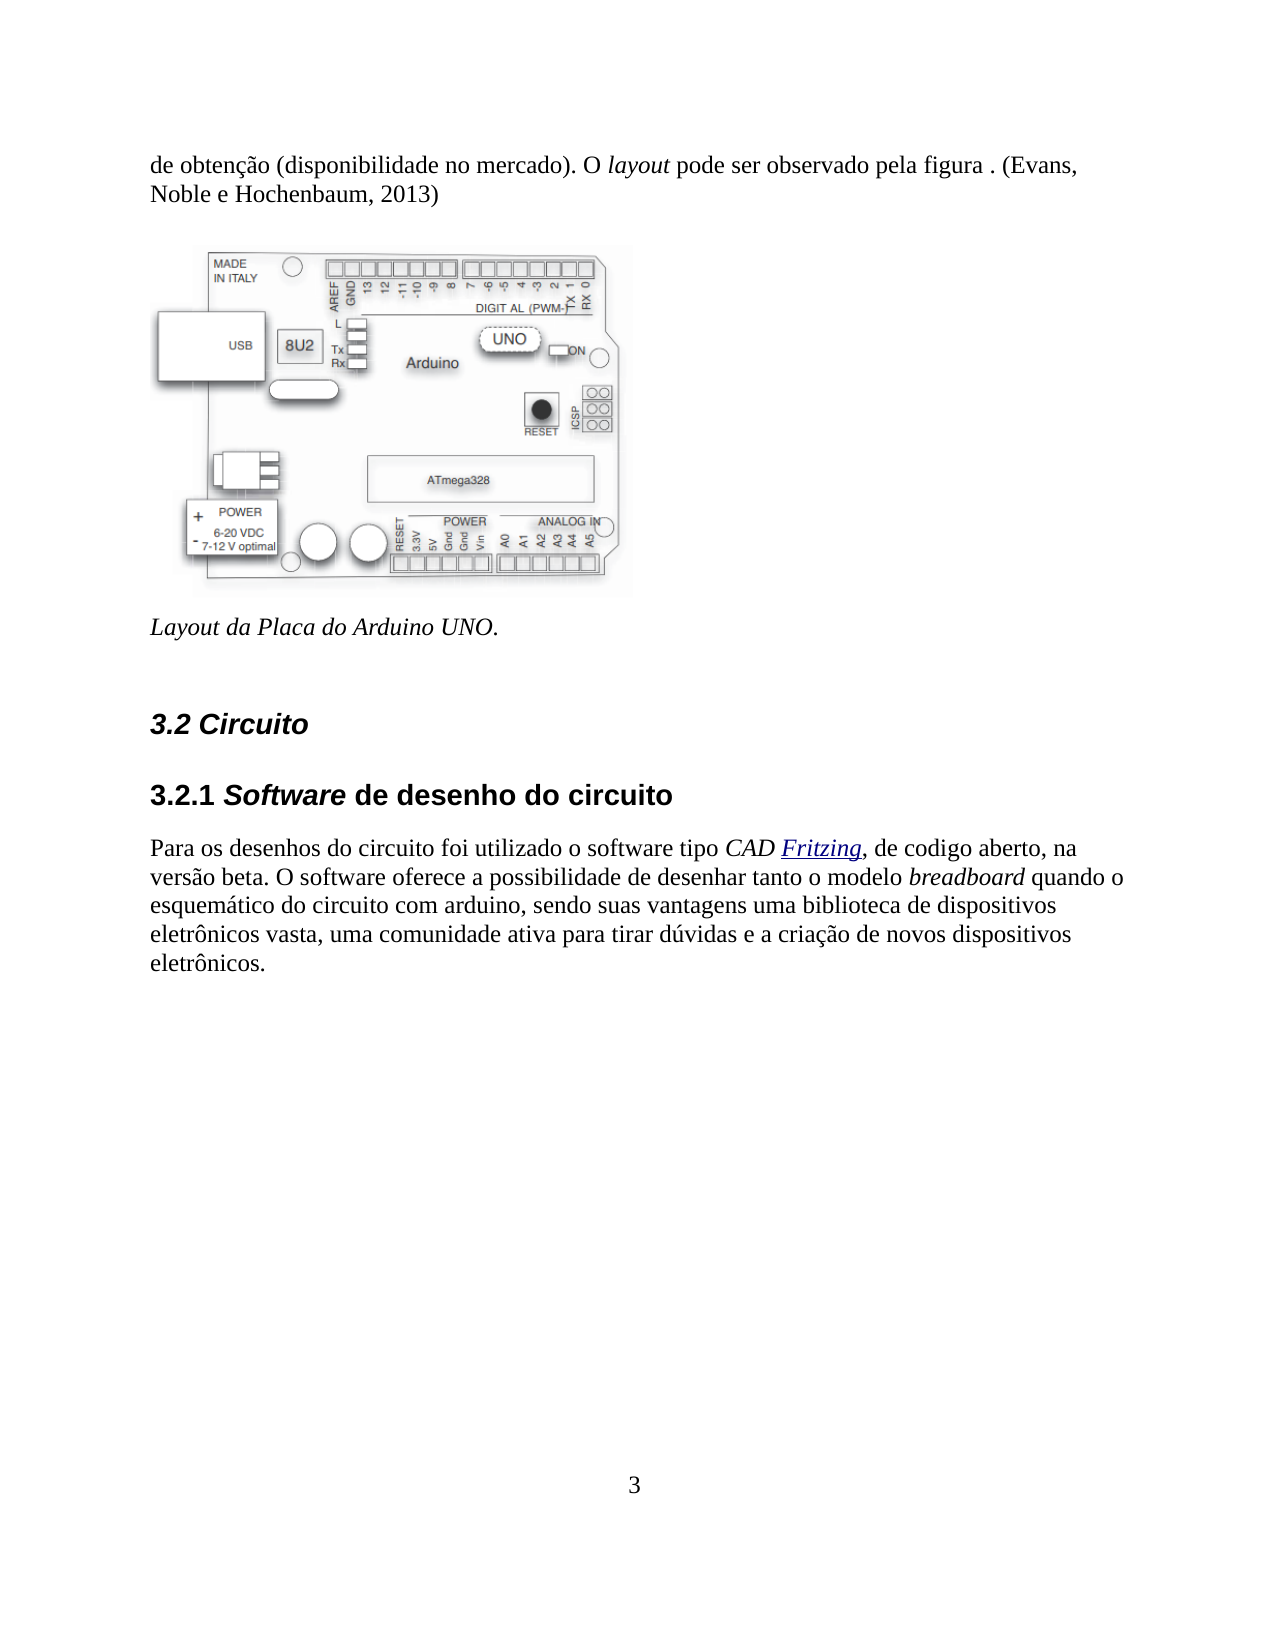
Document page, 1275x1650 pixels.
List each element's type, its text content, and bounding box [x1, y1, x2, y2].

picture [150, 245, 638, 600]
text de obtenção (disponibilidade no mercado). O layout pode ser observado pela figura . (Evans, Noble e Hochenbaum, 2013) [150, 150, 1125, 236]
text Para os desenhos do circuito foi utilizado o software tipo CAD Fritzing, de codigo aberto, na versão beta. O software oferece a possibilidade de desenhar tanto o modelo breadboard quando o esquemático do circuito com arduino, sendo suas vantagens uma biblioteca de dispositivos eletrônicos vasta, uma comunidade ativa para tirar dúvidas e a criação de novos dispositivos eletrônicos. [150, 833, 1125, 1005]
subtitle 3.2.1 Software de desenho do circuito [150, 778, 1125, 811]
text Layout da Placa do Arduino UNO. [150, 612, 1125, 641]
subtitle 3.2 Circuito [150, 707, 1125, 740]
